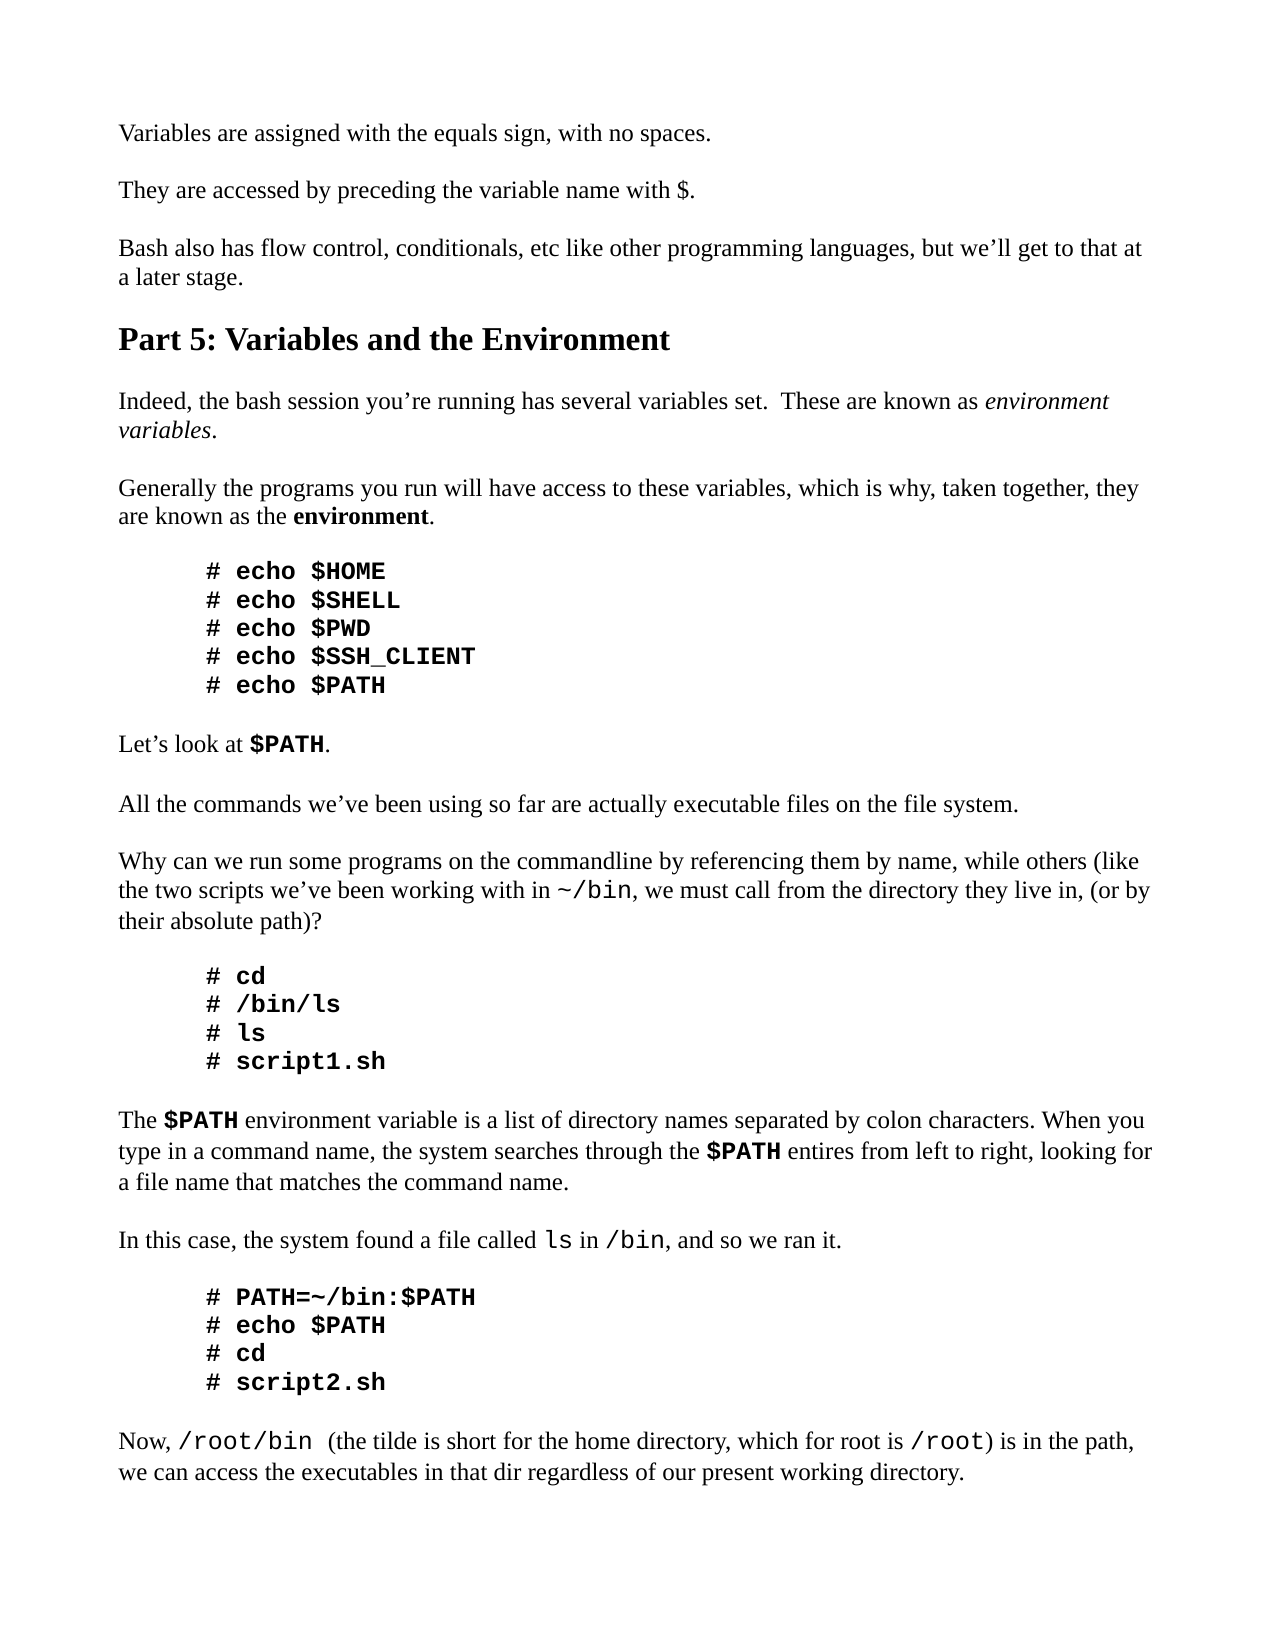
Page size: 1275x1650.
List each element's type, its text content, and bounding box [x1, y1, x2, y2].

text Variables are assigned with the equals sign, with no spaces. [118, 118, 1157, 147]
text # echo $PATH [118, 672, 1157, 701]
text # cd [118, 1341, 1157, 1369]
text Part 5: Variables and the Environment [118, 319, 1157, 358]
text # echo $HOME [118, 559, 1157, 587]
text # /bin/ls [118, 992, 1157, 1020]
text Bash also has flow control, conditionals, etc like other programming languages, but we’ll get to that at a later stage. [118, 233, 1157, 291]
text # script2.sh [118, 1369, 1157, 1398]
text They are accessed by preceding the variable name with $. [118, 176, 1157, 204]
text Generally the programs you run will have access to these variables, which is why, taken together, they are known as the environment. [118, 473, 1157, 530]
text Why can we run some programs on the commandline by referencing them by name, while others (like the two scripts we’ve been working with in ~/bin, we must call from the directory they live in, (or by their absolute path)? [118, 846, 1157, 935]
text # cd [118, 963, 1157, 992]
text # echo $SHELL [118, 587, 1157, 616]
text In this case, the system found a file called ls in /bin, and so we ran it. [118, 1225, 1157, 1256]
text # PATH=~/bin:$PATH [118, 1284, 1157, 1313]
text # ls [118, 1020, 1157, 1048]
text Let’s look at $PATH. [118, 729, 1157, 760]
text # echo $PATH [118, 1313, 1157, 1341]
text All the commands we’ve been using so far are actually executable files on the file system. [118, 789, 1157, 818]
text # script1.sh [118, 1048, 1157, 1077]
text Now, /root/bin (the tilde is short for the home directory, which for root is /root) is in the path, we can access the executables in that dir regardless of our present working directory. [118, 1426, 1157, 1486]
text Indeed, the bash session you’re running has several variables set. These are known as environment variables. [118, 386, 1157, 444]
text # echo $SSH_CLIENT [118, 644, 1157, 672]
text # echo $PWD [118, 616, 1157, 644]
text The $PATH environment variable is a list of directory names separated by colon characters. When you type in a command name, the system searches through the $PATH entires from left to right, looking for a file name that matches the command name. [118, 1106, 1157, 1196]
